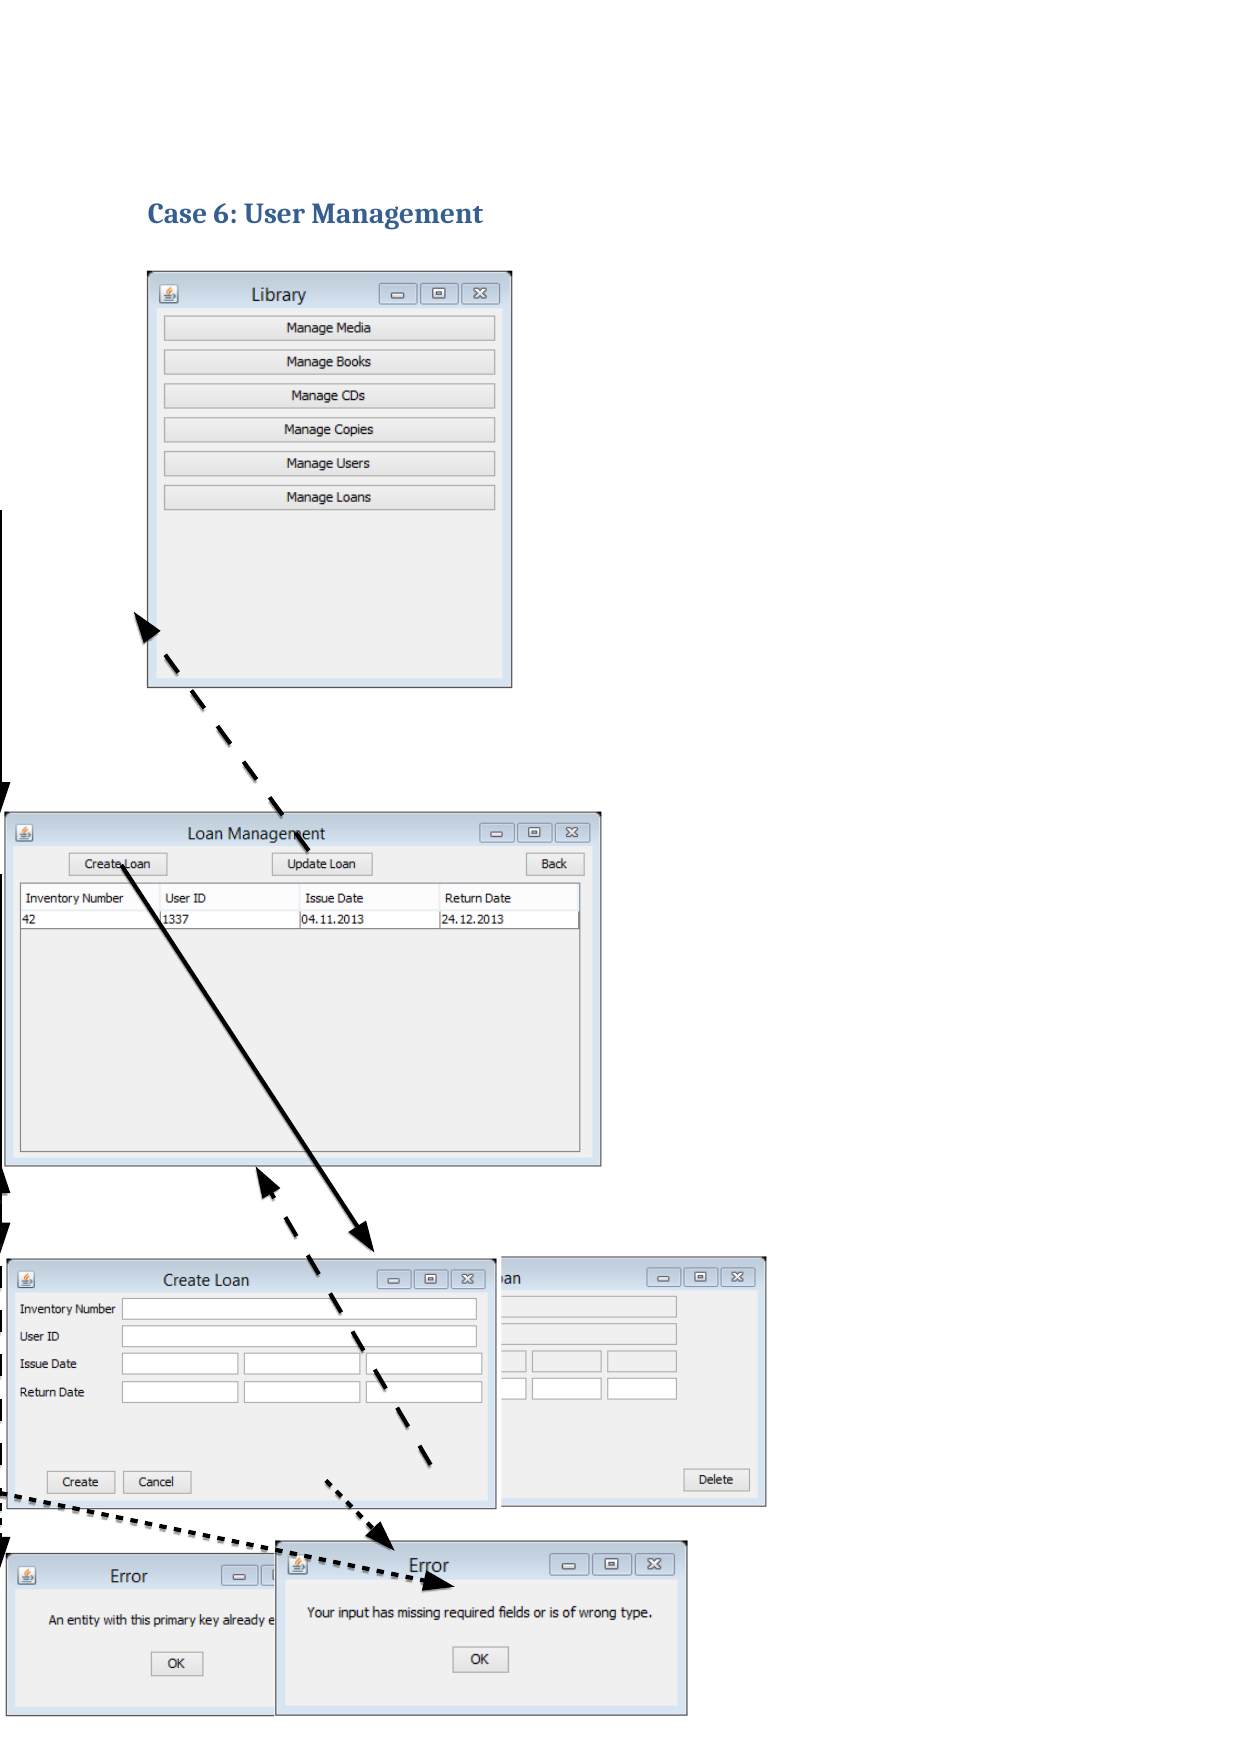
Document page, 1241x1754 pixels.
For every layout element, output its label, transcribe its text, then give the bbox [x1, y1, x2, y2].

subtitle Case 6: User Management [148, 198, 1093, 231]
